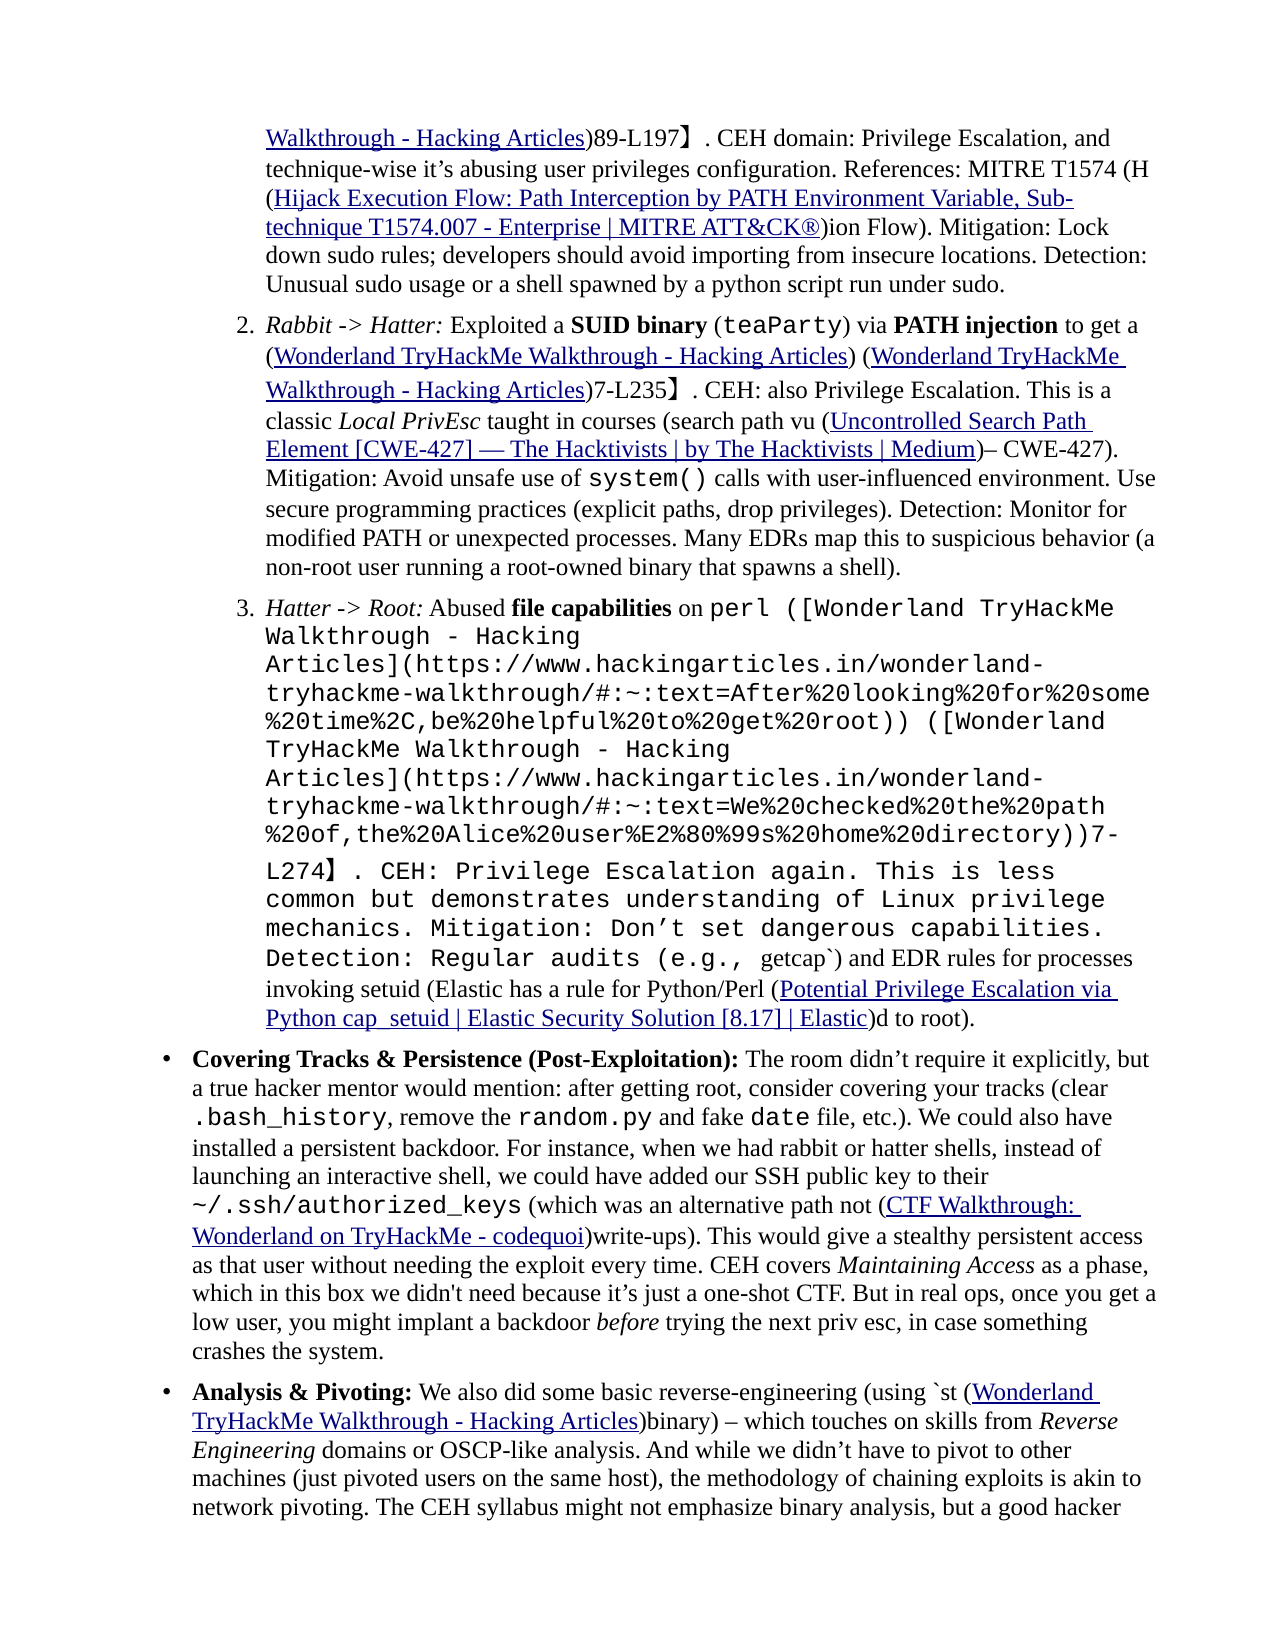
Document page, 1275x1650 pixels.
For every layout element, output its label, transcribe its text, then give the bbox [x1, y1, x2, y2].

list Covering Tracks & Persistence (Post-Exploitation): The room didn’t require it explicitly, but a true hacker mentor would mention: after getting root, consider covering your tracks (clear .bash_history, remove the random.py and fake date file, etc.). We could also have installed a persistent backdoor. For instance, when we had rabbit or hatter shells, instead of launching an interactive shell, we could have added our SSH public key to their ~/.ssh/authorized_keys (which was an alternative path not (CTF Walkthrough: Wonderland on TryHackMe - codequoi)write-ups). This would give a stealthy persistent access as that user without needing the exploit every time. CEH covers Maintaining Access as a phase, which in this box we didn't need because it’s just a one-shot CTF. But in real ops, once you get a low user, you might implant a backdoor before trying the next priv esc, in case something crashes the system. [162, 1044, 1157, 1365]
list Analysis & Pivoting: We also did some basic reverse-engineering (using `st (Wonderland TryHackMe Walkthrough - Hacking Articles)binary) – which touches on skills from Reverse Engineering domains or OSCP-like analysis. And while we didn’t have to pivot to other machines (just pivoted users on the same host), the methodology of chaining exploits is akin to network pivoting. The CEH syllabus might not emphasize binary analysis, but a good hacker [162, 1377, 1157, 1521]
list Walkthrough - Hacking Articles)89-L197】. CEH domain: Privilege Escalation, and technique-wise it’s abusing user privileges configuration. References: MITRE T1574 (H (Hijack Execution Flow: Path Interception by PATH Environment Variable, Sub-technique T1574.007 - Enterprise | MITRE ATT&CK®)ion Flow). Mitigation: Lock down sudo rules; developers should avoid importing from insecure locations. Detection: Unusual sudo usage or a shell spawned by a python script run under sudo. [236, 118, 1157, 298]
list Rabbit -> Hatter: Exploited a SUID binary (teaParty) via PATH injection to get a (Wonderland TryHackMe Walkthrough - Hacking Articles) (Wonderland TryHackMe Walkthrough - Hacking Articles)7-L235】. CEH: also Privilege Escalation. This is a classic Local PrivEsc taught in courses (search path vu (Uncontrolled Search Path Element [CWE-427] — The Hacktivists | by The Hacktivists | Medium)– CWE-427). Mitigation: Avoid unsafe use of system() calls with user-influenced environment. Use secure programming practices (explicit paths, drop privileges). Detection: Monitor for modified PATH or unexpected processes. Many EDRs map this to suspicious behavior (a non-root user running a root-owned binary that spawns a shell). [236, 310, 1157, 580]
list Hatter -> Root: Abused file capabilities on perl ([Wonderland TryHackMe Walkthrough - Hacking Articles](https://www.hackingarticles.in/wonderland-tryhackme-walkthrough/#:~:text=After%20looking%20for%20some%20time%2C,be%20helpful%20to%20get%20root)) ([Wonderland TryHackMe Walkthrough - Hacking Articles](https://www.hackingarticles.in/wonderland-tryhackme-walkthrough/#:~:text=We%20checked%20the%20path%20of,the%20Alice%20user%E2%80%99s%20home%20directory))7-L274】. CEH: Privilege Escalation again. This is less common but demonstrates understanding of Linux privilege mechanics. Mitigation: Don’t set dangerous capabilities. Detection: Regular audits (e.g., getcap`) and EDR rules for processes invoking setuid (Elastic has a rule for Python/Perl (Potential Privilege Escalation via Python cap_setuid | Elastic Security Solution [8.17] | Elastic)d to root). [236, 593, 1157, 1032]
